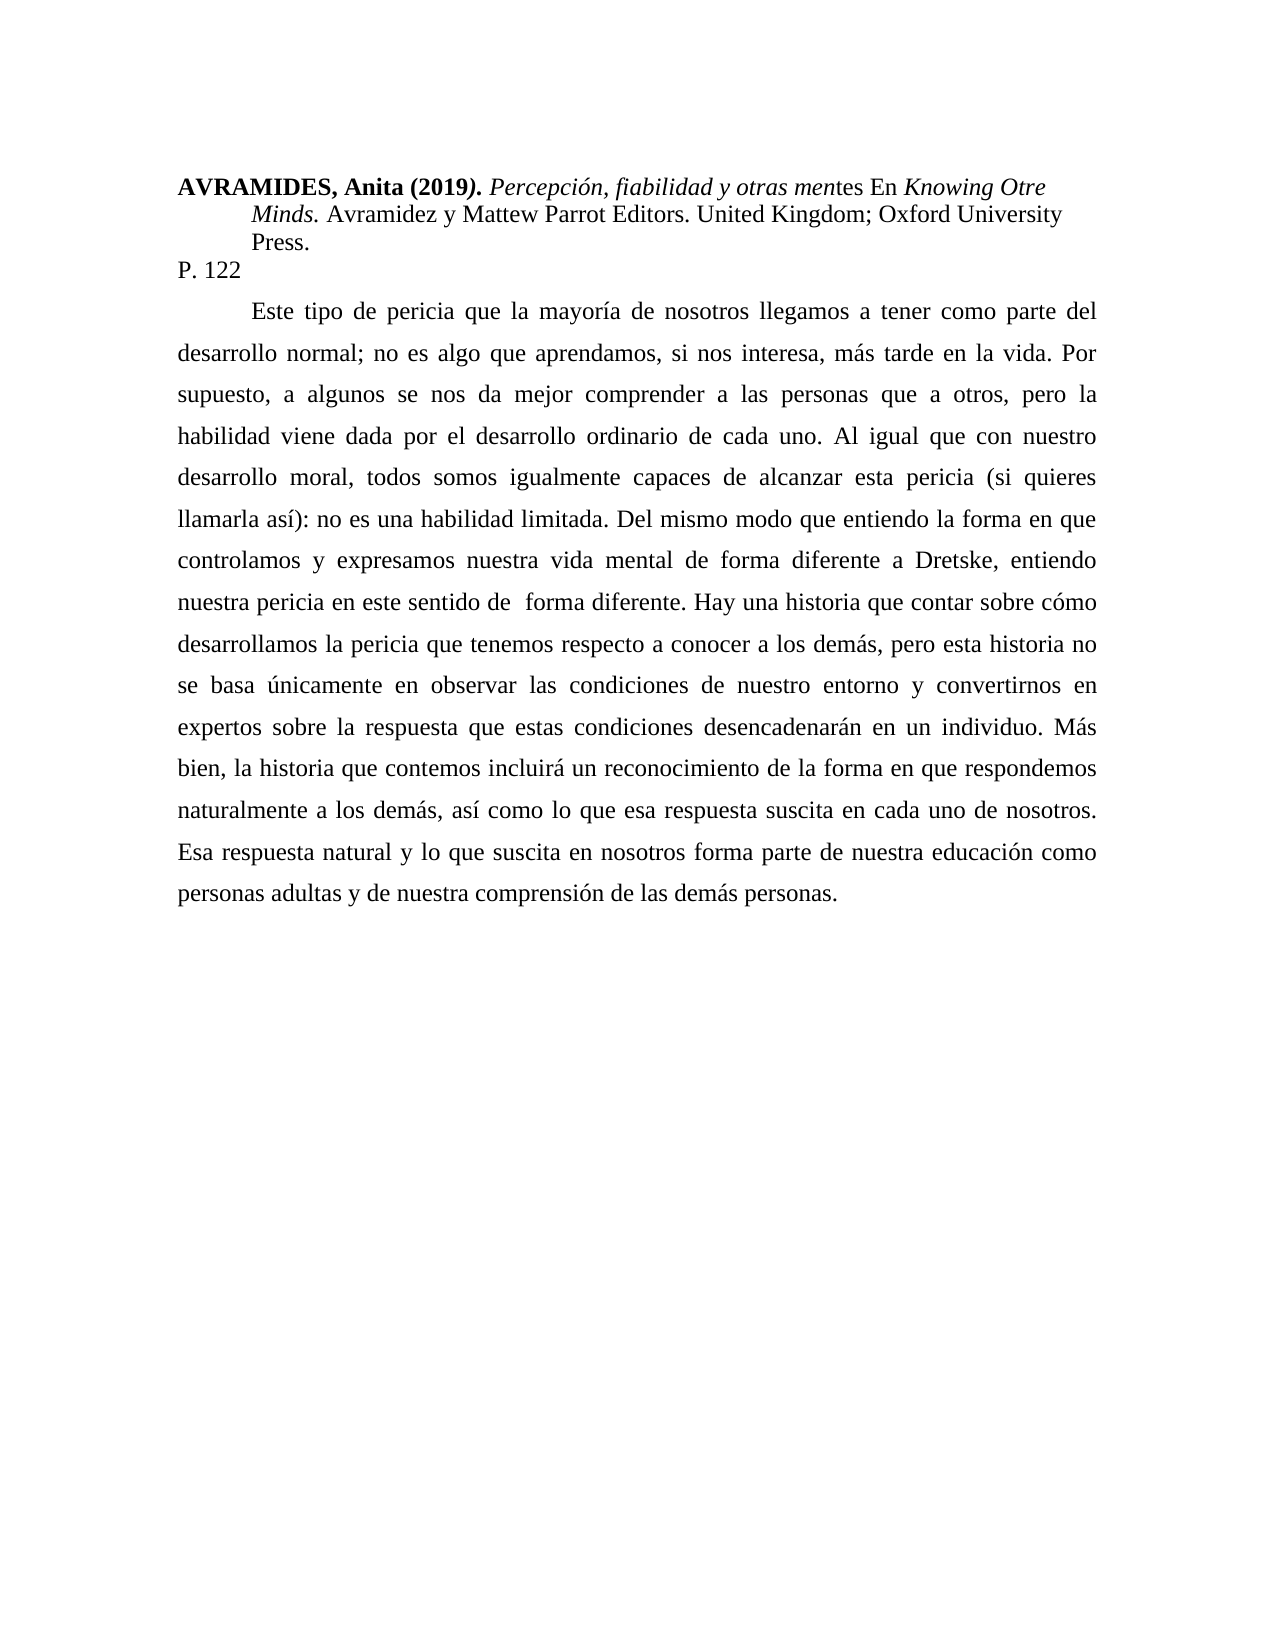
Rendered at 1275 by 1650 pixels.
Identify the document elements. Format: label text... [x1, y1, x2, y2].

text Este tipo de pericia que la mayoría de nosotros llegamos a tener como parte del desarrollo normal; no es algo que aprendamos, si nos interesa, más tarde en la vida. Por supuesto, a algunos se nos da mejor comprender a las personas que a otros, pero la habilidad viene dada por el desarrollo ordinario de cada uno. Al igual que con nuestro desarrollo moral, todos somos igualmente capaces de alcanzar esta pericia (si quieres llamarla así): no es una habilidad limitada. Del mismo modo que entiendo la forma en que controlamos y expresamos nuestra vida mental de forma diferente a Dretske, entiendo nuestra pericia en este sentido de forma diferente. Hay una historia que contar sobre cómo desarrollamos la pericia que tenemos respecto a conocer a los demás, pero esta historia no se basa únicamente en observar las condiciones de nuestro entorno y convertirnos en expertos sobre la respuesta que estas condiciones desencadenarán en un individuo. Más bien, la historia que contemos incluirá un reconocimiento de la forma en que respondemos naturalmente a los demás, así como lo que esa respuesta suscita en cada uno de nosotros. Esa respuesta natural y lo que suscita en nosotros forma parte de nuestra educación como personas adultas y de nuestra comprensión de las demás personas. [177, 297, 1098, 907]
text AVRAMIDES, Anita (2019). Percepción, fiabilidad y otras mentes En Knowing Otre Minds. Avramidez y Mattew Parrot Editors. United Kingdom; Oxford University Press. [177, 173, 1098, 256]
text P. 122 [177, 256, 1098, 283]
